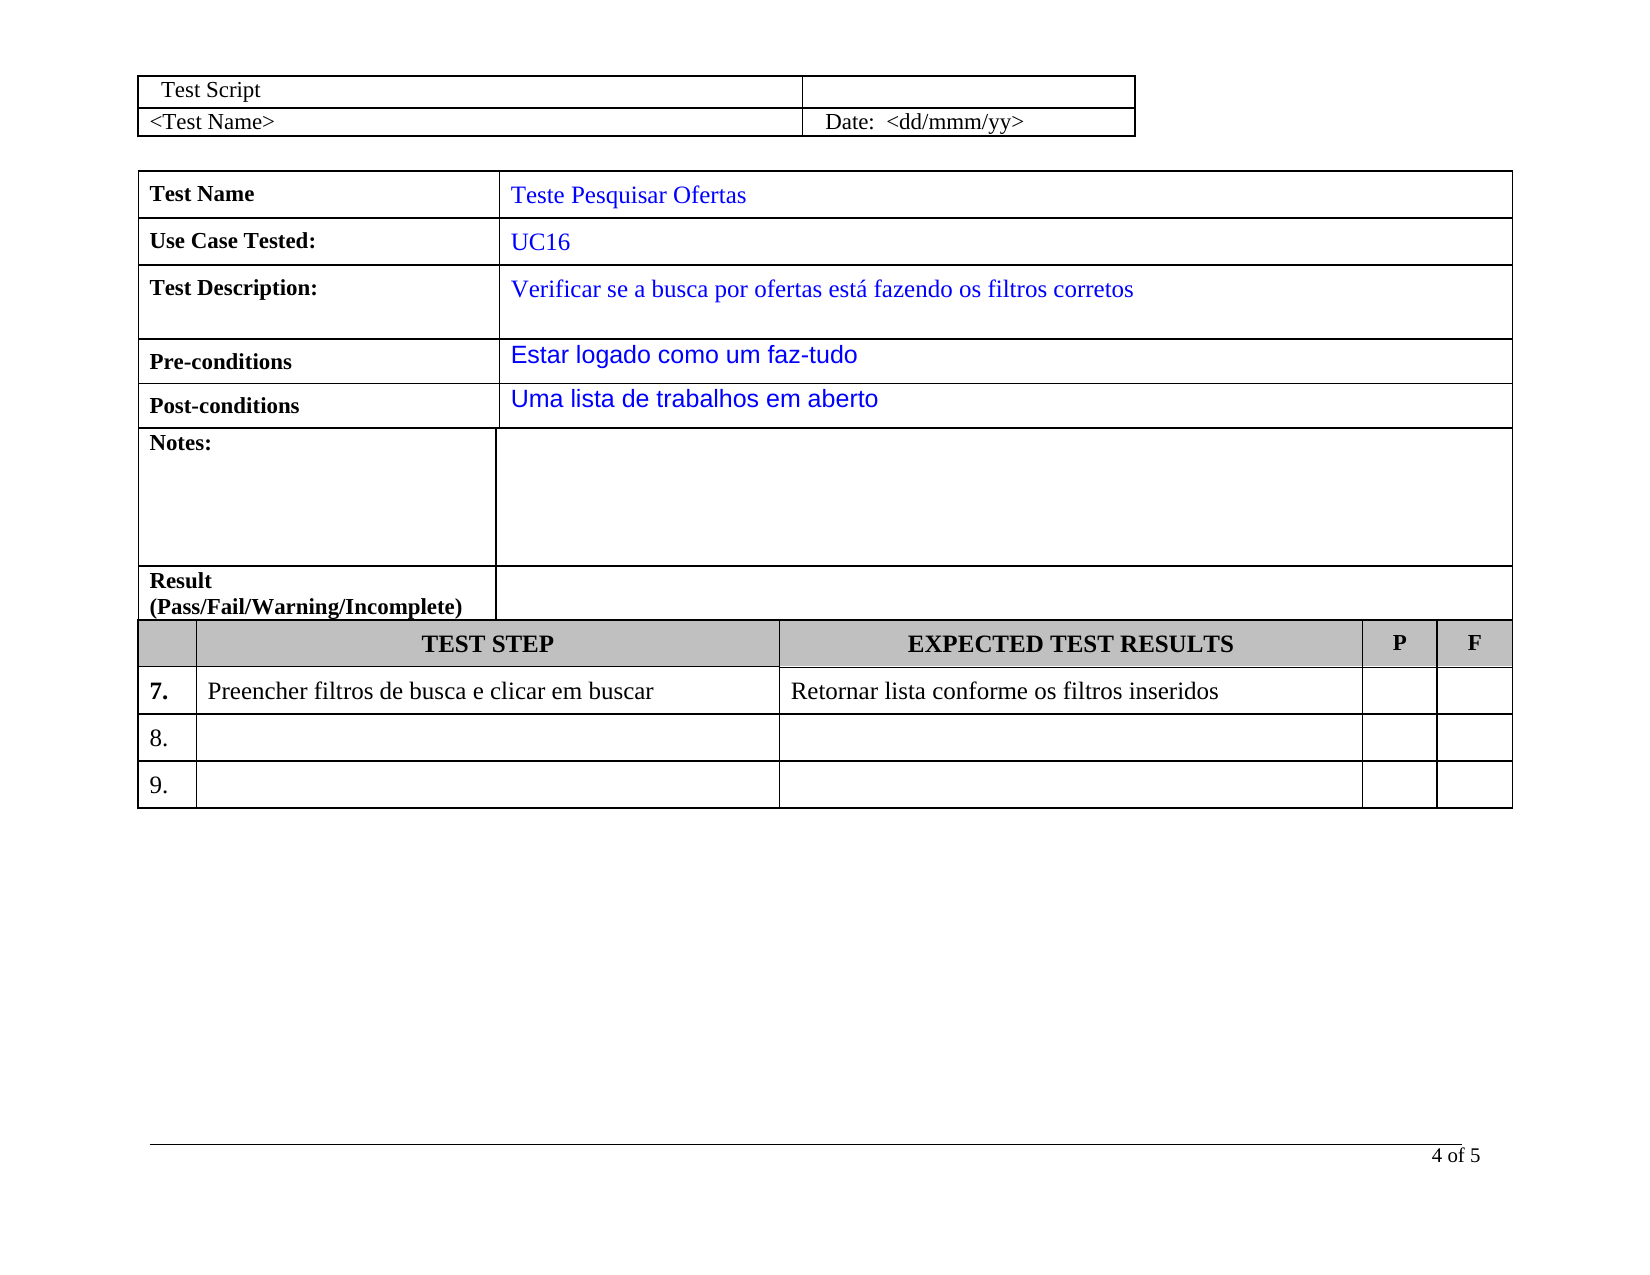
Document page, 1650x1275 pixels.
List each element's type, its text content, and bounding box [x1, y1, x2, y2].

table_cell [139, 667, 196, 713]
table_cell [197, 762, 779, 807]
table_cell [780, 762, 1362, 807]
table_cell Notes: [139, 429, 495, 565]
table_cell EXPECTED TEST RESULTS [780, 621, 1362, 666]
table_cell TEST STEP [197, 621, 779, 666]
table_cell Result (Pass/Fail/Warning/Incomplete) [139, 567, 495, 619]
table_cell [1438, 668, 1512, 713]
table_cell Pre-conditions [139, 340, 499, 383]
table_cell [1363, 715, 1436, 760]
table_cell Preencher filtros de busca e clicar em buscar [197, 667, 779, 713]
table_cell [780, 715, 1362, 760]
table_cell [197, 715, 779, 760]
table_cell [139, 762, 196, 807]
table_cell Use Case Tested: [139, 219, 499, 264]
table_cell Verificar se a busca por ofertas está fazendo os filtros corretos [500, 266, 1512, 338]
table_cell [1438, 762, 1512, 807]
table_cell [497, 429, 1512, 565]
table_cell [1363, 762, 1436, 807]
table_cell Uma lista de trabalhos em aberto [500, 384, 1512, 427]
table_cell [139, 715, 196, 760]
table_cell Retornar lista conforme os filtros inseridos [780, 668, 1362, 713]
table_cell [1438, 715, 1512, 760]
table_cell UC16 [500, 219, 1512, 264]
table_cell Post-conditions [139, 384, 499, 427]
table_header Teste Pesquisar Ofertas [500, 172, 1512, 217]
table_cell Estar logado como um faz-tudo [500, 340, 1512, 383]
table_cell [497, 567, 1512, 619]
table_header Test Name [139, 172, 499, 217]
table_cell [1363, 668, 1436, 713]
table_cell [139, 621, 196, 666]
table_cell P [1363, 621, 1436, 666]
table_cell Test Description: [139, 266, 499, 338]
table_cell F [1438, 621, 1512, 666]
